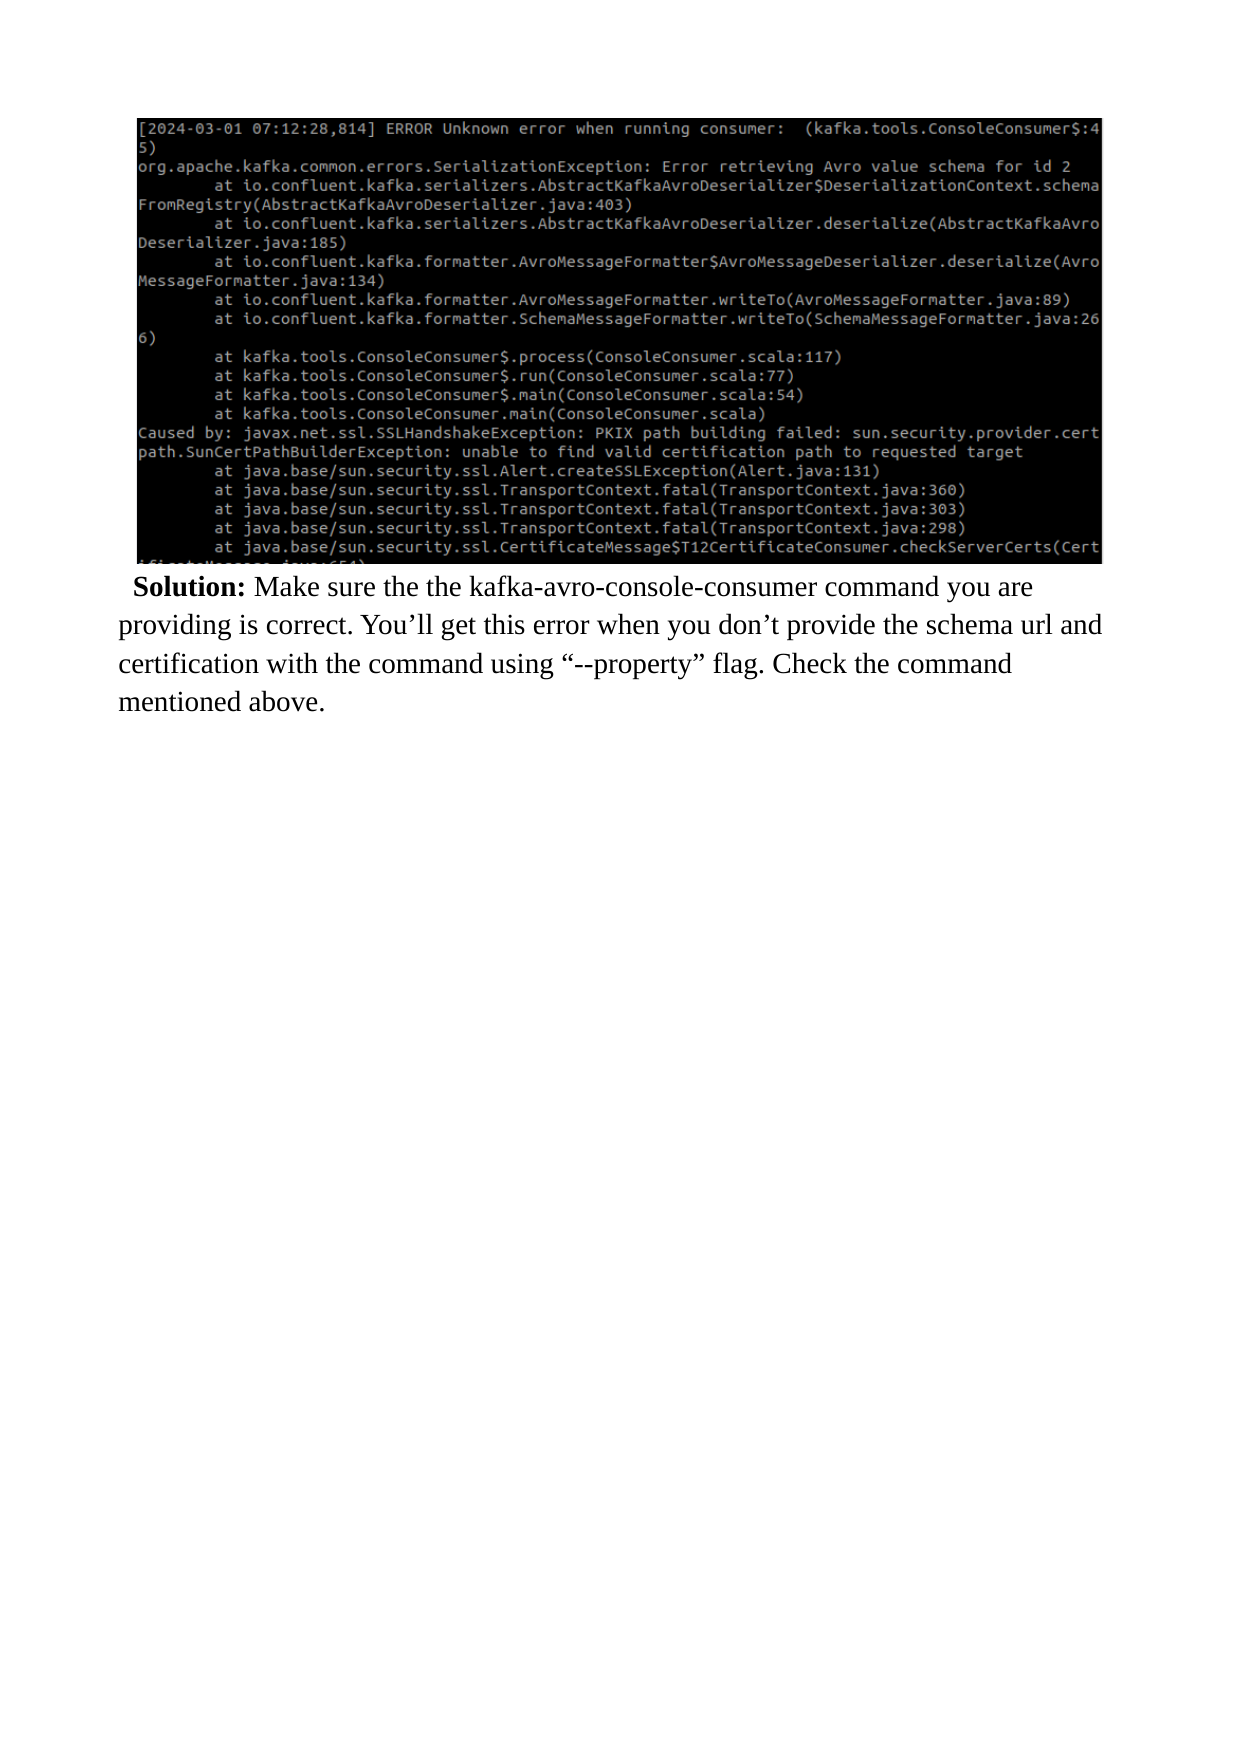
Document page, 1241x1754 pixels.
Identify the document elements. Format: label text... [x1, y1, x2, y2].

picture [136, 118, 1104, 564]
text Solution: Make sure the the kafka-avro-console-consumer command you are providing is correct. You’ll get this error when you don’t provide the schema url and certification with the command using “--property” flag. Check the command mentioned above. [118, 118, 1122, 718]
